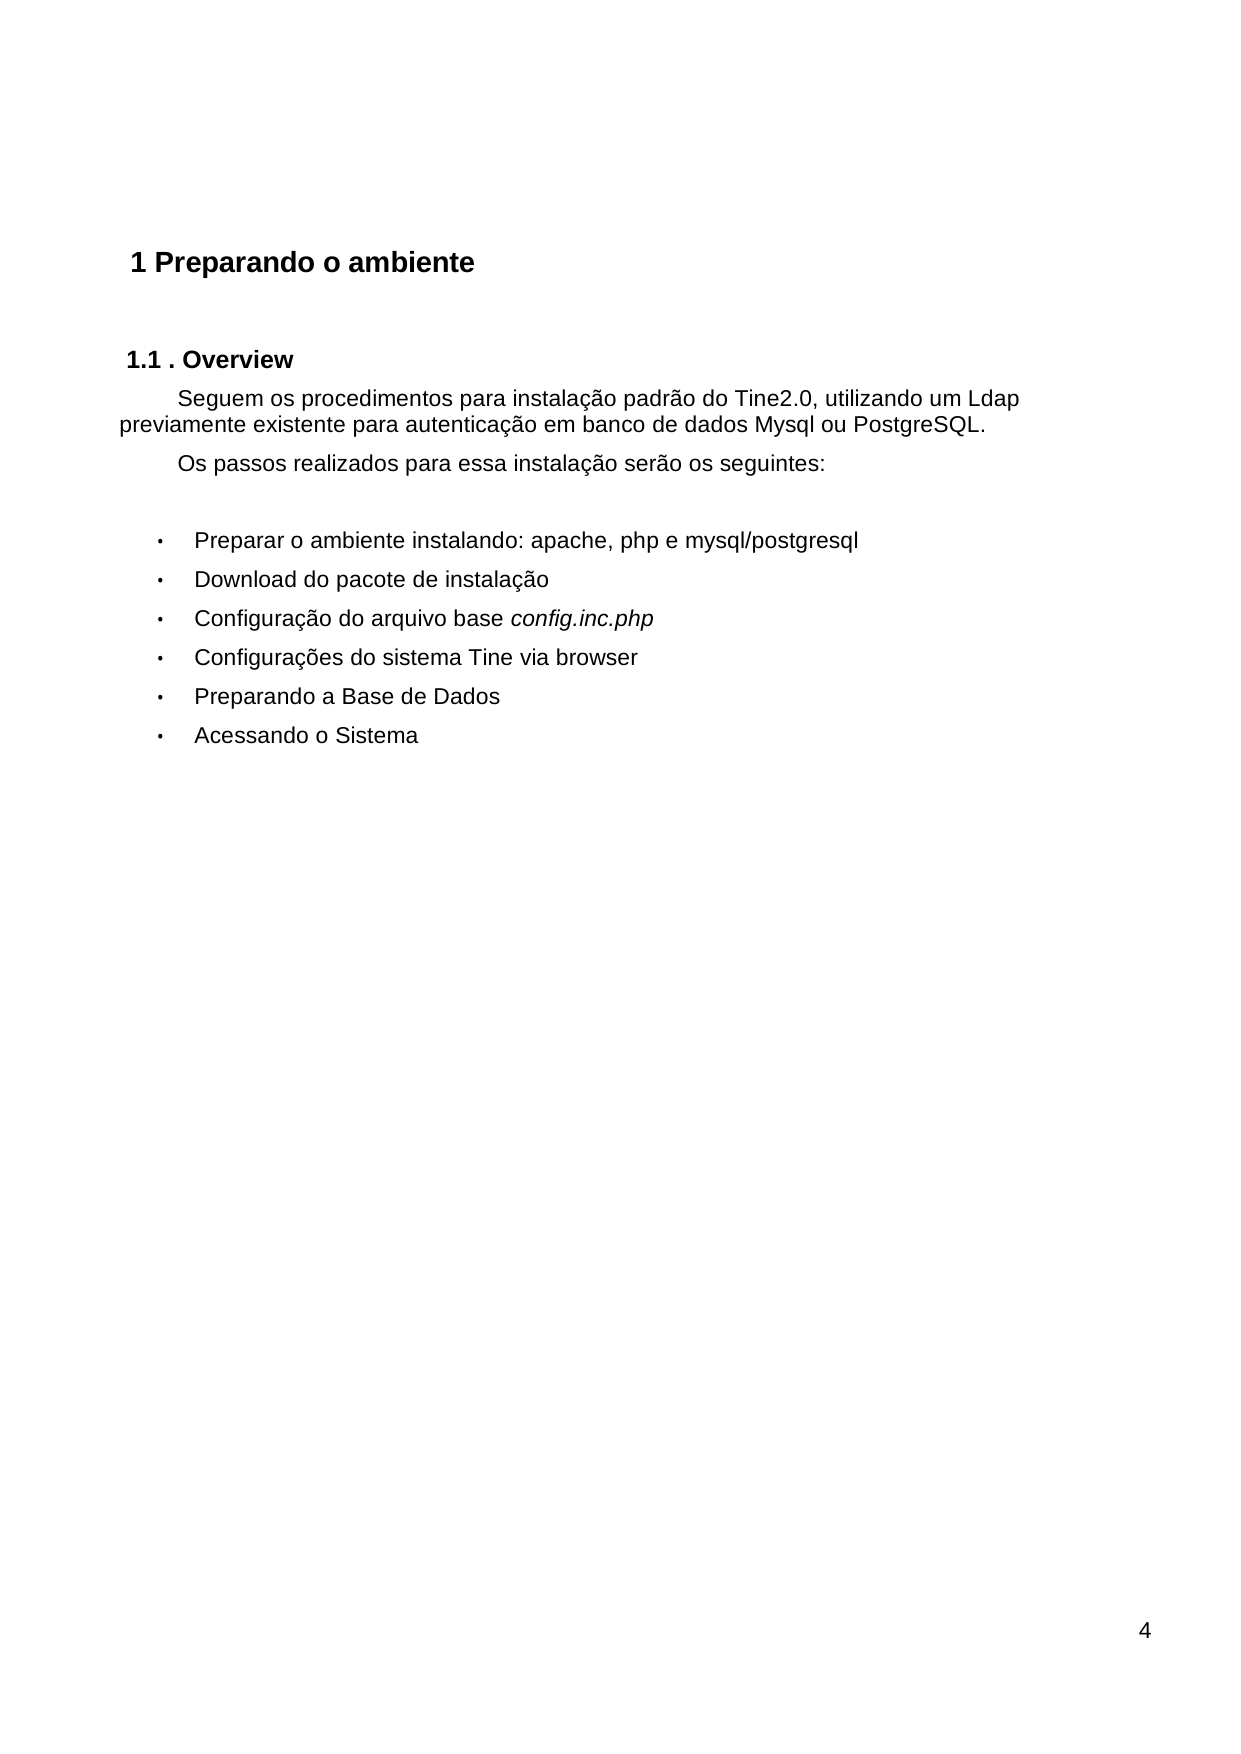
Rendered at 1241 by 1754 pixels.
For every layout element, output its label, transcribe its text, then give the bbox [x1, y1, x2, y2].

list Preparando a Base de Dados [157, 683, 1152, 710]
list Acessando o Sistema [157, 722, 1152, 749]
list Download do pacote de instalação [157, 566, 1152, 593]
subtitle . Overview [119, 346, 1152, 373]
list Configurações do sistema Tine via browser [157, 644, 1152, 671]
subtitle Preparando o ambiente [122, 246, 1152, 278]
list Configuração do arquivo base config.inc.php [157, 605, 1152, 632]
list Preparar o ambiente instalando: apache, php e mysql/postgresql [157, 527, 1152, 553]
text Seguem os procedimentos para instalação padrão do Tine2.0, utilizando um Ldap previamente existente para autenticação em banco de dados Mysql ou PostgreSQL. [119, 385, 1152, 437]
text Os passos realizados para essa instalação serão os seguintes: [119, 450, 1152, 476]
